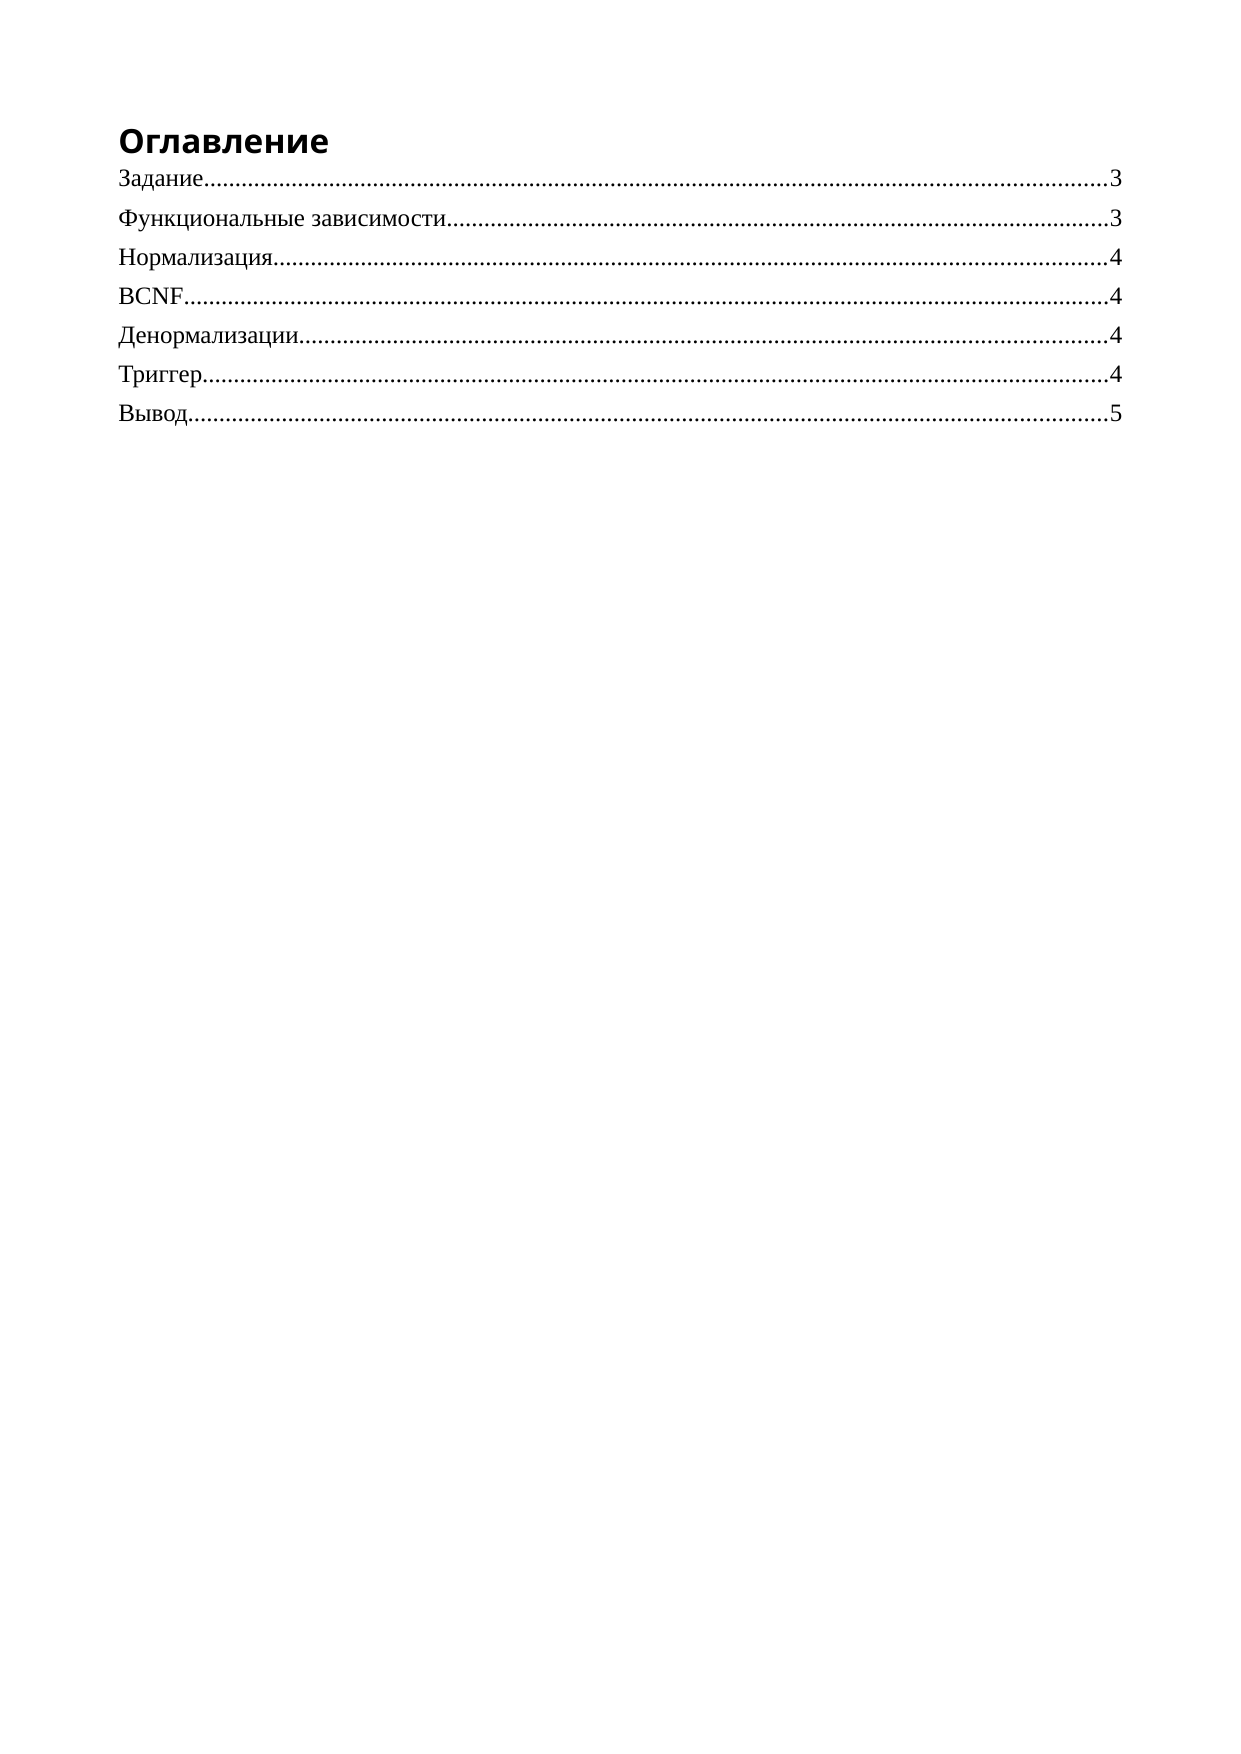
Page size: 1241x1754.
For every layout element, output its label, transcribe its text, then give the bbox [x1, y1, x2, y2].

text Вывод 5 [118, 398, 1122, 427]
text Триггер 4 [118, 359, 1122, 388]
text BCNF 4 [118, 281, 1122, 310]
text Задание 3 [118, 163, 1122, 192]
text Функциональные зависимости 3 [118, 203, 1122, 231]
text Денормализации 4 [118, 320, 1122, 349]
text Нормализация 4 [118, 242, 1122, 271]
subtitle Оглавление [118, 118, 1122, 163]
